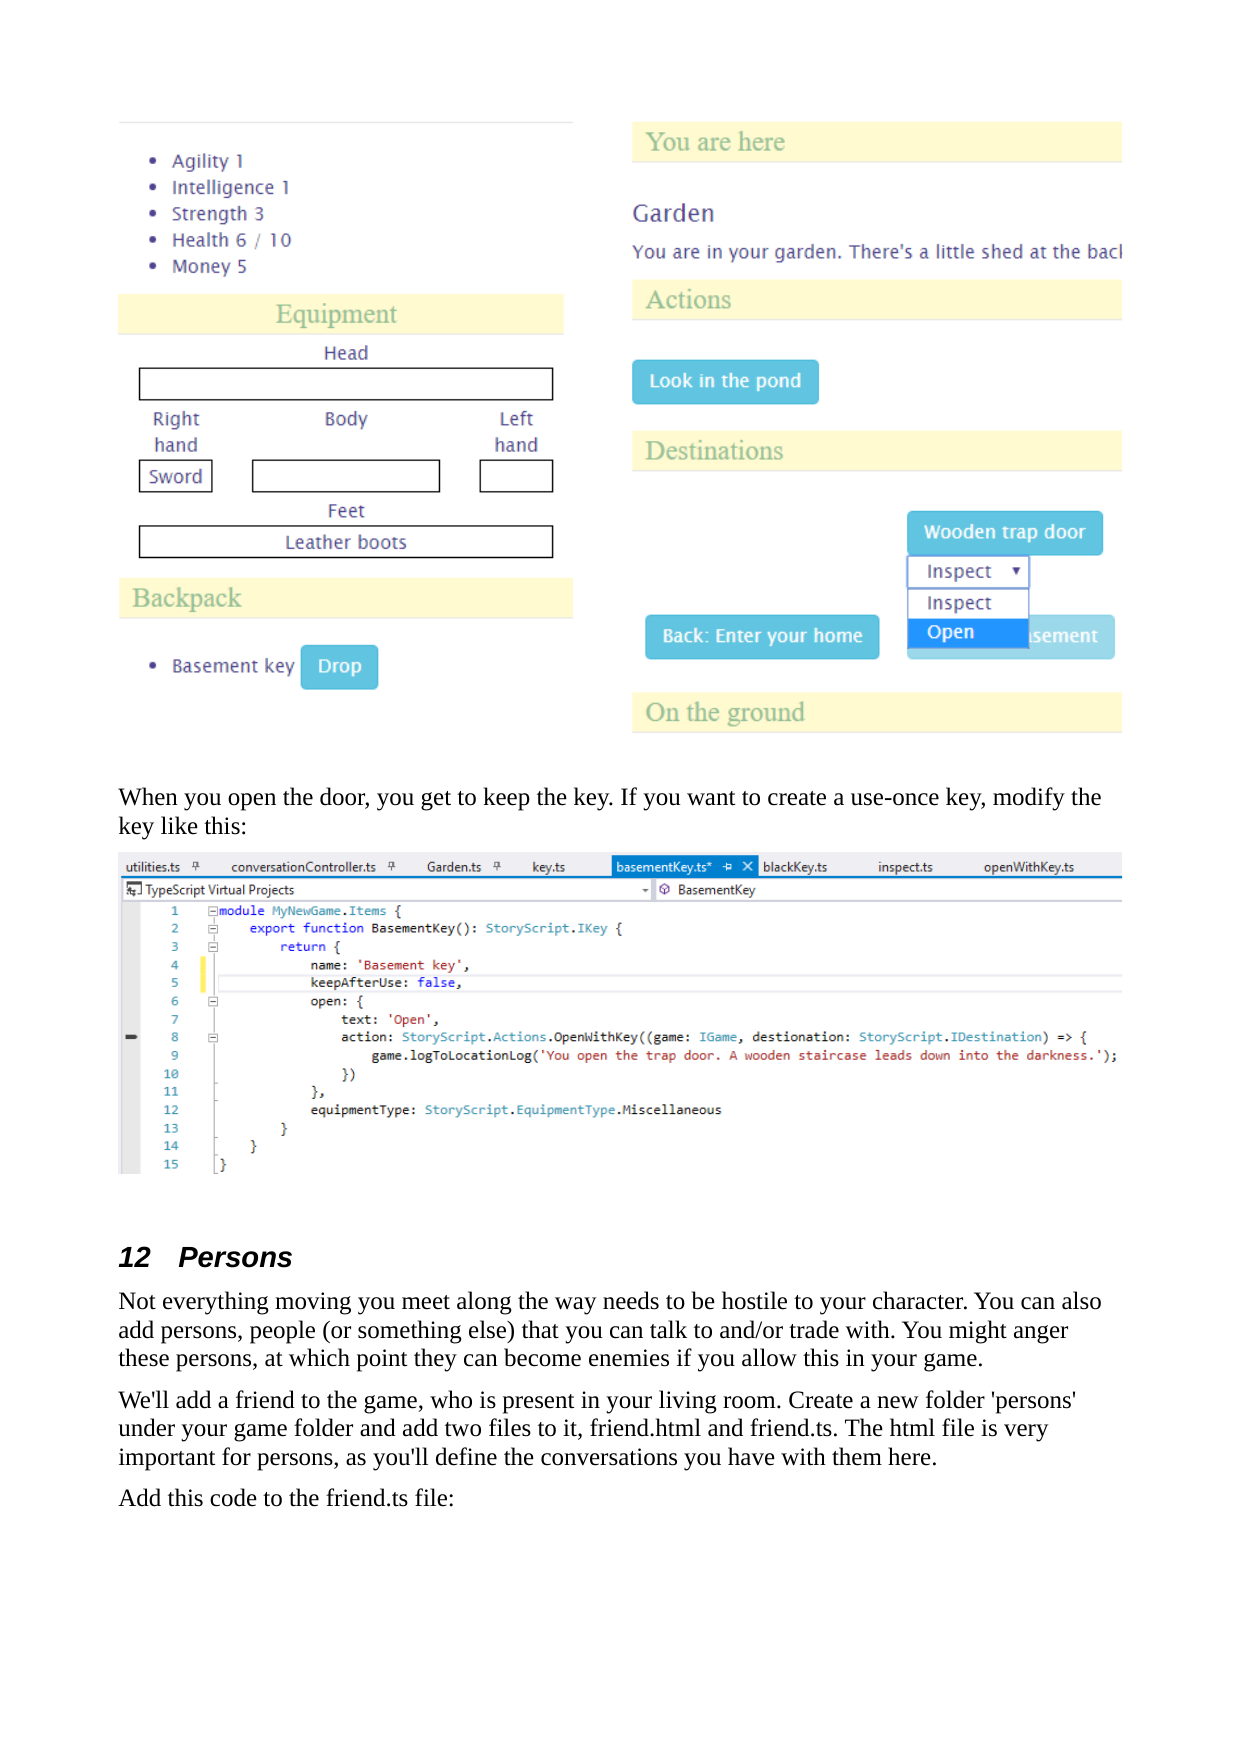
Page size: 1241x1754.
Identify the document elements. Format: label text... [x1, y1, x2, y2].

subtitle Persons [118, 1240, 1122, 1273]
text When you open the door, you get to keep the key. If you want to create a use-once key, modify the key like this: [118, 782, 1122, 840]
text Not everything moving you meet along the way needs to be hostile to your character. You can also add persons, people (or something else) that you can talk to and/or trade with. You might anger these persons, at which point they can become enemies if you allow this in your game. [118, 1286, 1122, 1372]
text Add this code to the friend.ts file: [118, 1483, 1122, 1512]
picture [118, 852, 1123, 1174]
picture [118, 118, 1123, 741]
text We'll add a friend to the game, who is present in your living room. Create a new folder 'persons' under your game folder and add two files to it, friend.html and friend.ts. The html file is very important for persons, as you'll define the conversations you have with them here. [118, 1385, 1122, 1471]
